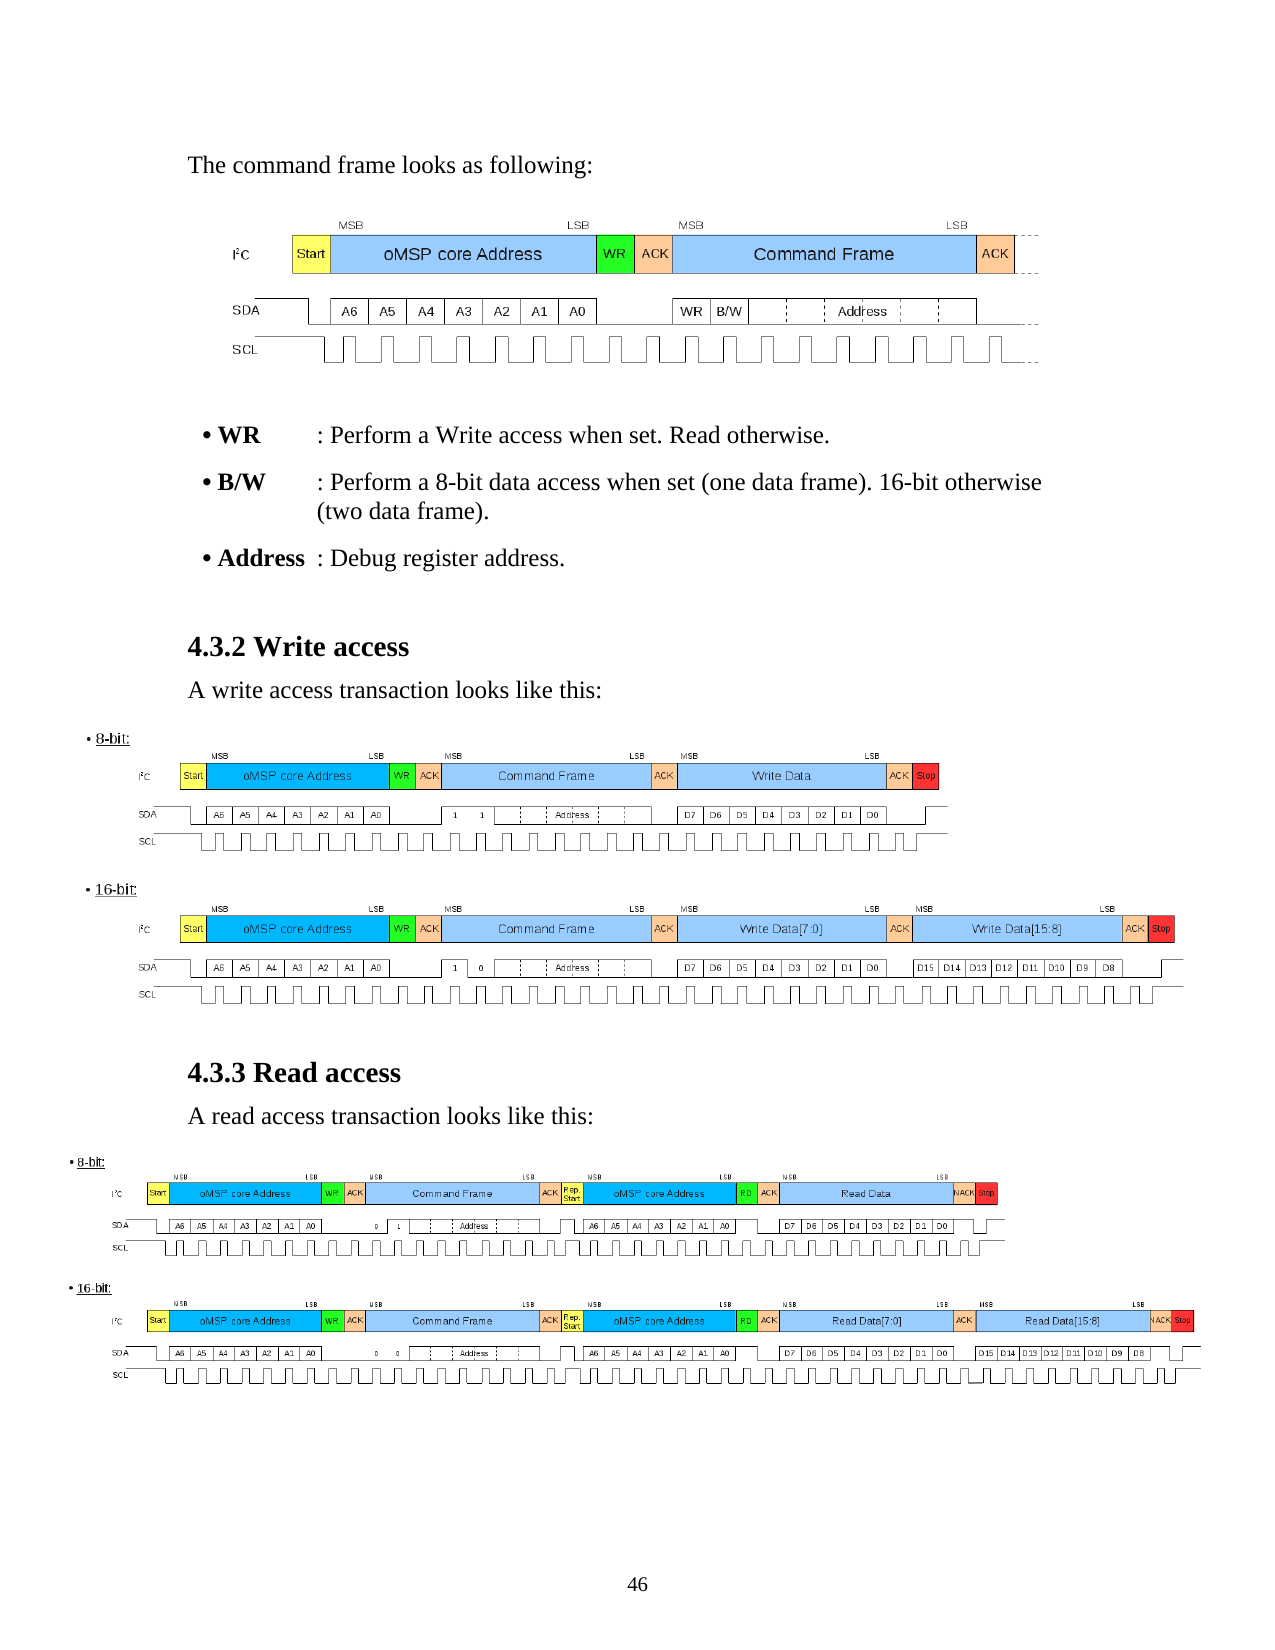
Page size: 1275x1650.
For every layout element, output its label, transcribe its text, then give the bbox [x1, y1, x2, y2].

table_cell • B/W [200, 465, 314, 540]
picture [50, 1131, 1216, 1429]
text A read access transaction looks like this: [187, 1101, 1088, 1130]
text The command frame looks as following: [187, 150, 1088, 179]
picture [187, 179, 1088, 418]
table_cell : Perform a 8-bit data access when set (one data frame). 16-bit otherwise (two data frame). [314, 465, 1088, 540]
text A write access transaction looks like this: [187, 675, 1088, 703]
table_header • WR [200, 418, 314, 464]
table_cell [187, 465, 199, 540]
text 4.3.3 Read access [187, 1055, 1088, 1088]
picture [69, 703, 1193, 1055]
table_header : Perform a Write access when set. Read otherwise. [314, 418, 1088, 464]
table_cell • Address [200, 540, 314, 629]
table_cell : Debug register address. [314, 540, 1088, 629]
table_cell [187, 540, 199, 629]
text 4.3.2 Write access [187, 629, 1088, 662]
table_header [187, 418, 199, 464]
